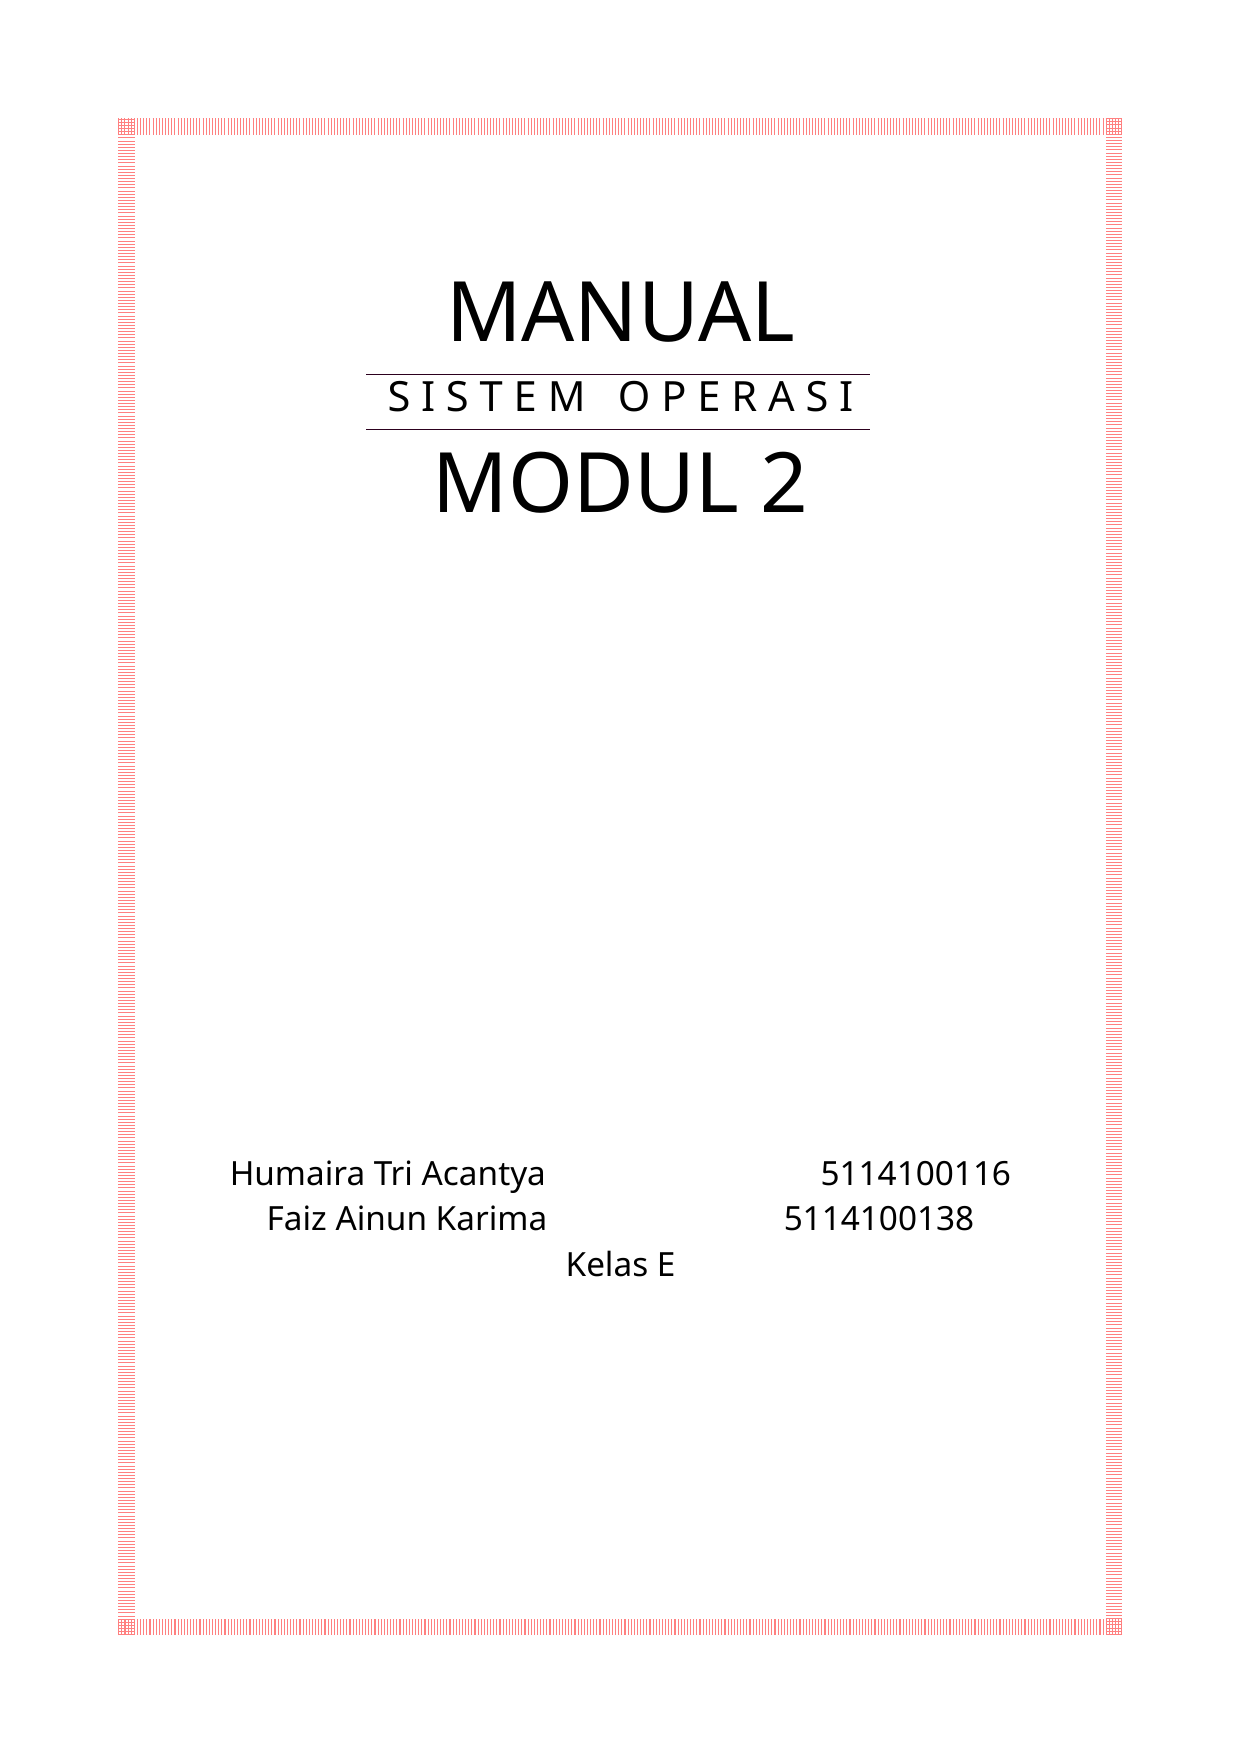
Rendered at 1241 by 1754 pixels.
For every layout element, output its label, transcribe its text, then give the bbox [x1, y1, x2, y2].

text S I S T E M O P E R A S I [138, 366, 1103, 423]
text Faiz Ainun Karima 5114100138 [138, 1195, 1103, 1241]
text MODUL 2 [138, 423, 1103, 537]
text MANUAL [138, 253, 1103, 366]
text Kelas E [138, 1241, 1103, 1286]
text Humaira Tri Acantya 5114100116 [138, 1150, 1103, 1195]
